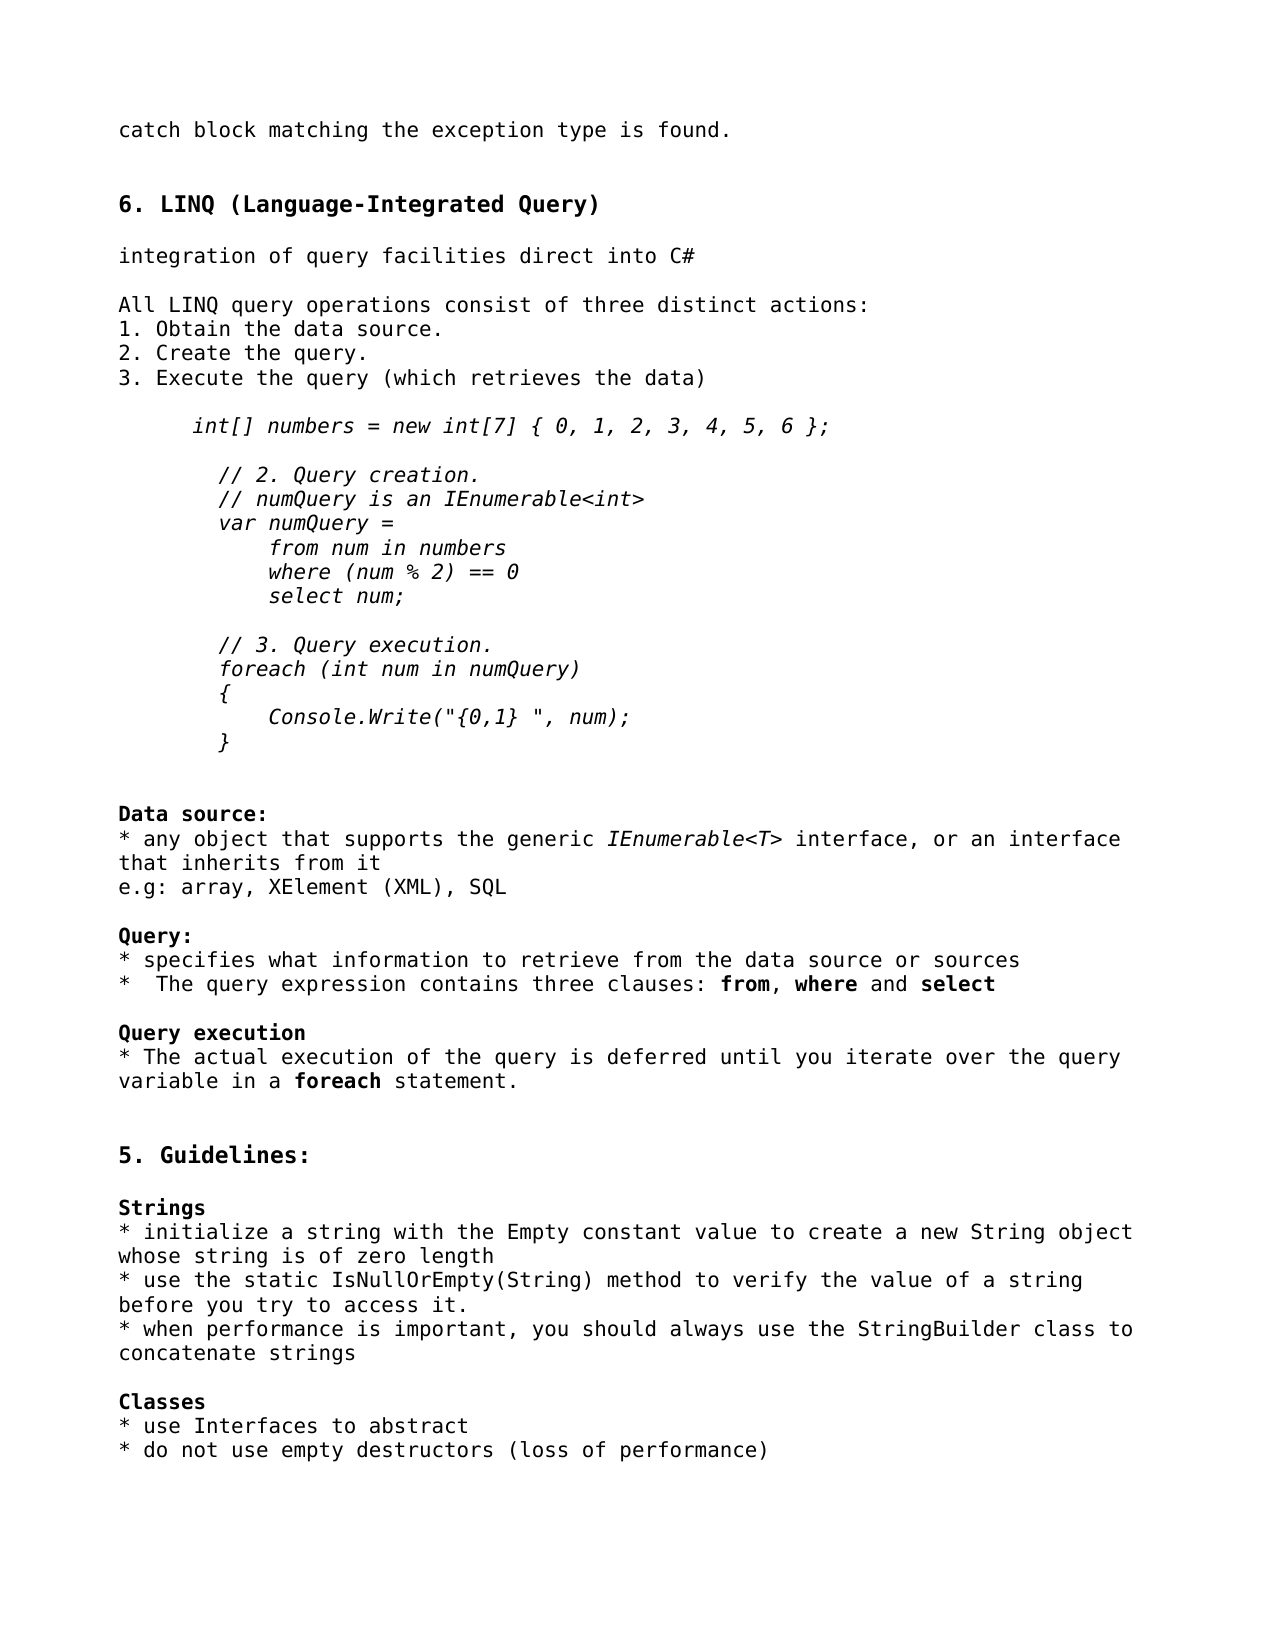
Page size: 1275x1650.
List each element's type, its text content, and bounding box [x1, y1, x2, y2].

text 2. Create the query. [118, 341, 1157, 366]
text 5. Guidelines: [118, 1142, 1157, 1169]
text * do not use empty destructors (loss of performance) [118, 1438, 1157, 1463]
text * The query expression contains three clauses: from, where and select [118, 972, 1157, 997]
text from num in numbers [118, 536, 1157, 560]
text // 2. Query creation. [118, 463, 1157, 487]
text integration of query facilities direct into C# [118, 244, 1157, 268]
text 6. LINQ (Language-Integrated Query) [118, 191, 1157, 218]
text Query execution [118, 1021, 1157, 1045]
text // numQuery is an IEnumerable<int> [118, 487, 1157, 511]
text * use the static IsNullOrEmpty(String) method to verify the value of a string before you try to access it. [118, 1268, 1157, 1317]
text e.g: array, XElement (XML), SQL [118, 875, 1157, 899]
text * use Interfaces to abstract [118, 1414, 1157, 1438]
text foreach (int num in numQuery) [118, 657, 1157, 681]
text Classes [118, 1390, 1157, 1414]
text { [118, 681, 1157, 705]
text * specifies what information to retrieve from the data source or sources [118, 948, 1157, 972]
text select num; [118, 584, 1157, 608]
text catch block matching the exception type is found. [118, 118, 1157, 142]
text * initialize a string with the Empty constant value to create a new String object whose string is of zero length [118, 1220, 1157, 1268]
text * any object that supports the generic IEnumerable<T> interface, or an interface that inherits from it [118, 827, 1157, 875]
text } [118, 730, 1157, 754]
text Strings [118, 1196, 1157, 1220]
text Query: [118, 924, 1157, 948]
text Data source: [118, 802, 1157, 827]
text * when performance is important, you should always use the StringBuilder class to concatenate strings [118, 1317, 1157, 1366]
text int[] numbers = new int[7] { 0, 1, 2, 3, 4, 5, 6 }; [118, 414, 1157, 438]
text 3. Execute the query (which retrieves the data) [118, 366, 1157, 390]
text Console.Write("{0,1} ", num); [118, 705, 1157, 730]
text where (num % 2) == 0 [118, 560, 1157, 584]
text 1. Obtain the data source. [118, 317, 1157, 341]
text * The actual execution of the query is deferred until you iterate over the query variable in a foreach statement. [118, 1045, 1157, 1094]
text var numQuery = [118, 511, 1157, 536]
text // 3. Query execution. [118, 633, 1157, 657]
text All LINQ query operations consist of three distinct actions: [118, 293, 1157, 317]
